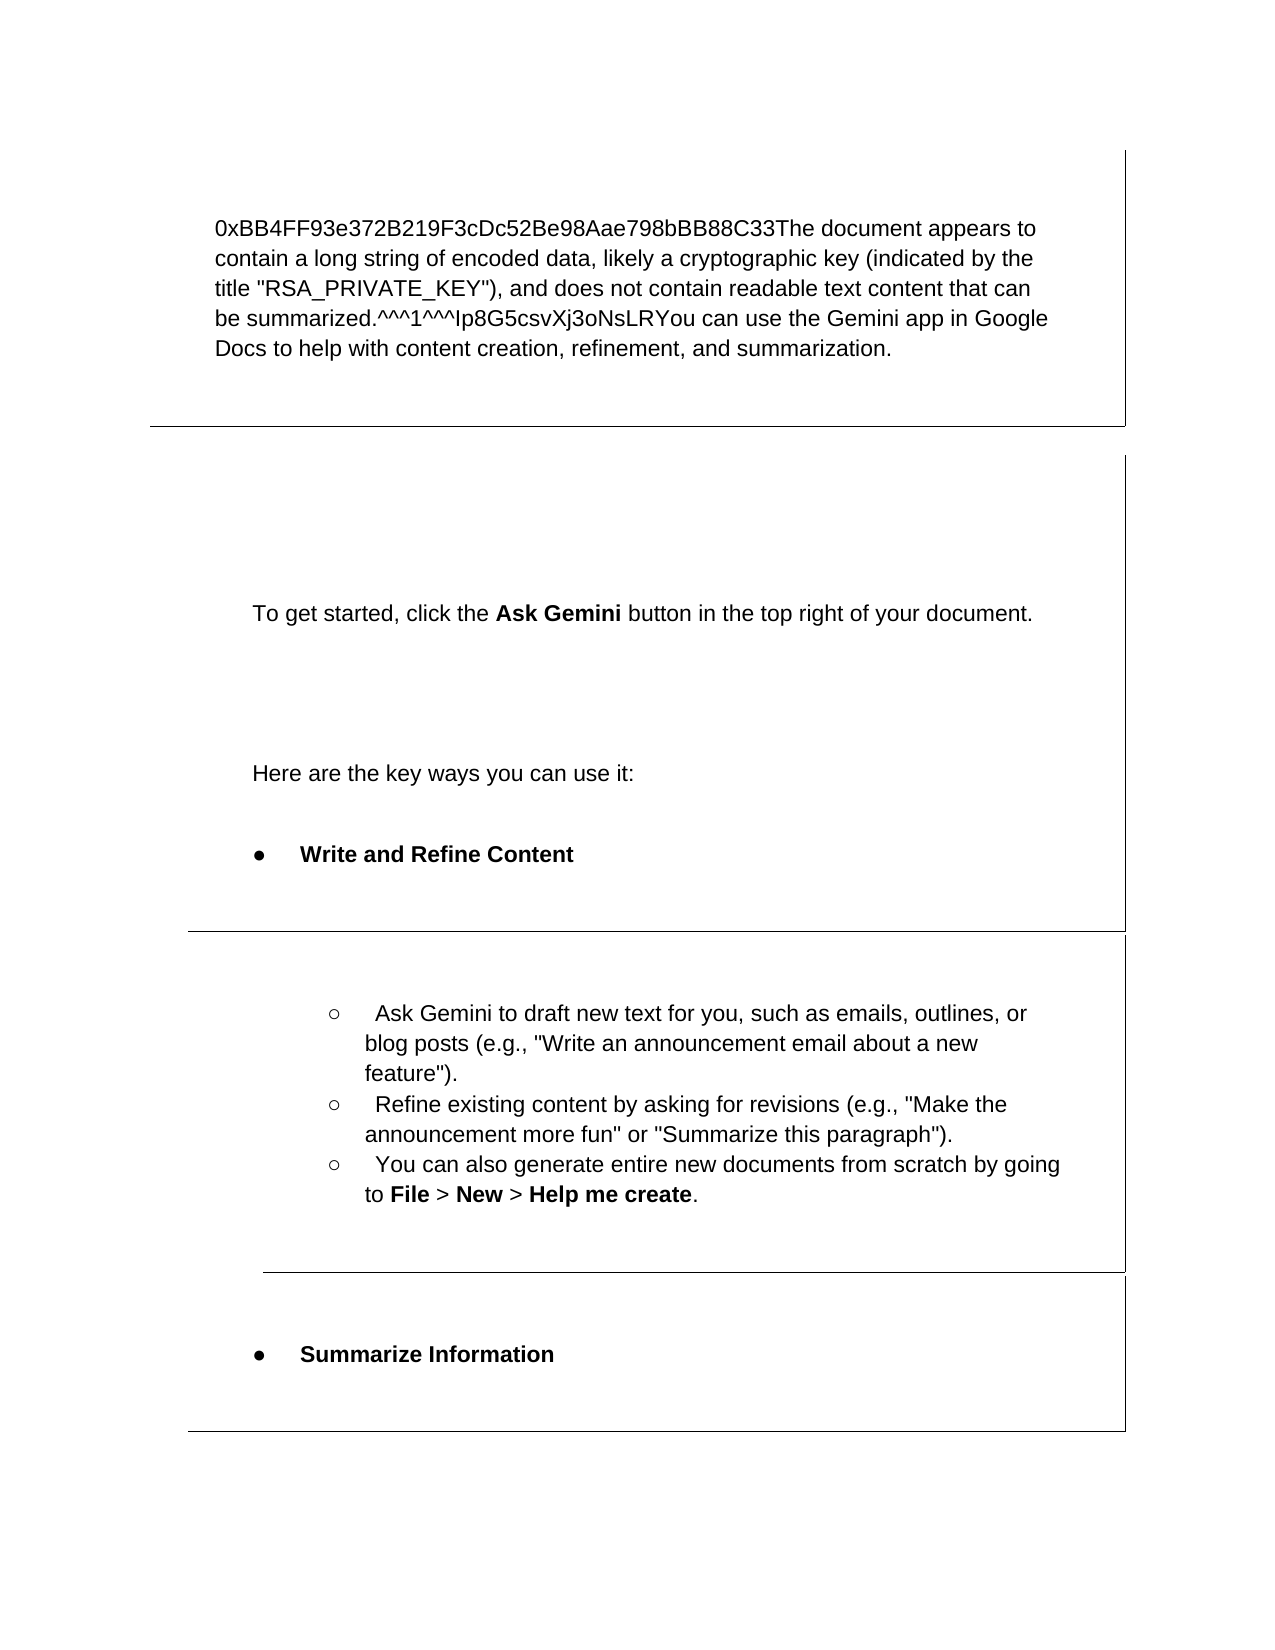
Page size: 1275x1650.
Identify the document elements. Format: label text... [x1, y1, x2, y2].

list Summarize Information [187, 1276, 1125, 1432]
list You can also generate entire new documents from scratch by going to File > New > Help me create. [262, 1086, 1125, 1272]
list Refine existing content by asking for revisions (e.g., "Make the announcement more fun" or "Summarize this paragraph"). [262, 1026, 1125, 1086]
text Here are the key ways you can use it: [187, 696, 1125, 776]
text To get started, click the Ask Gemini button in the top right of your document. [187, 535, 1125, 626]
text 0xBB4FF93e372B219F3cDc52Be98Aae798bBB88C33The document appears to contain a long string of encoded data, likely a cryptographic key (indicated by the title "RSA_PRIVATE_KEY"), and does not contain readable text content that can be summarized.^^^1^^^Ip8G5csvXj3oNsLRYou can use the Gemini app in Google Docs to help with content creation, refinement, and summarization. [150, 150, 1125, 426]
list Ask Gemini to draft new text for you, such as emails, outlines, or blog posts (e.g., "Write an announcement email about a new feature"). [262, 935, 1125, 1026]
list Write and Refine Content [187, 776, 1125, 932]
